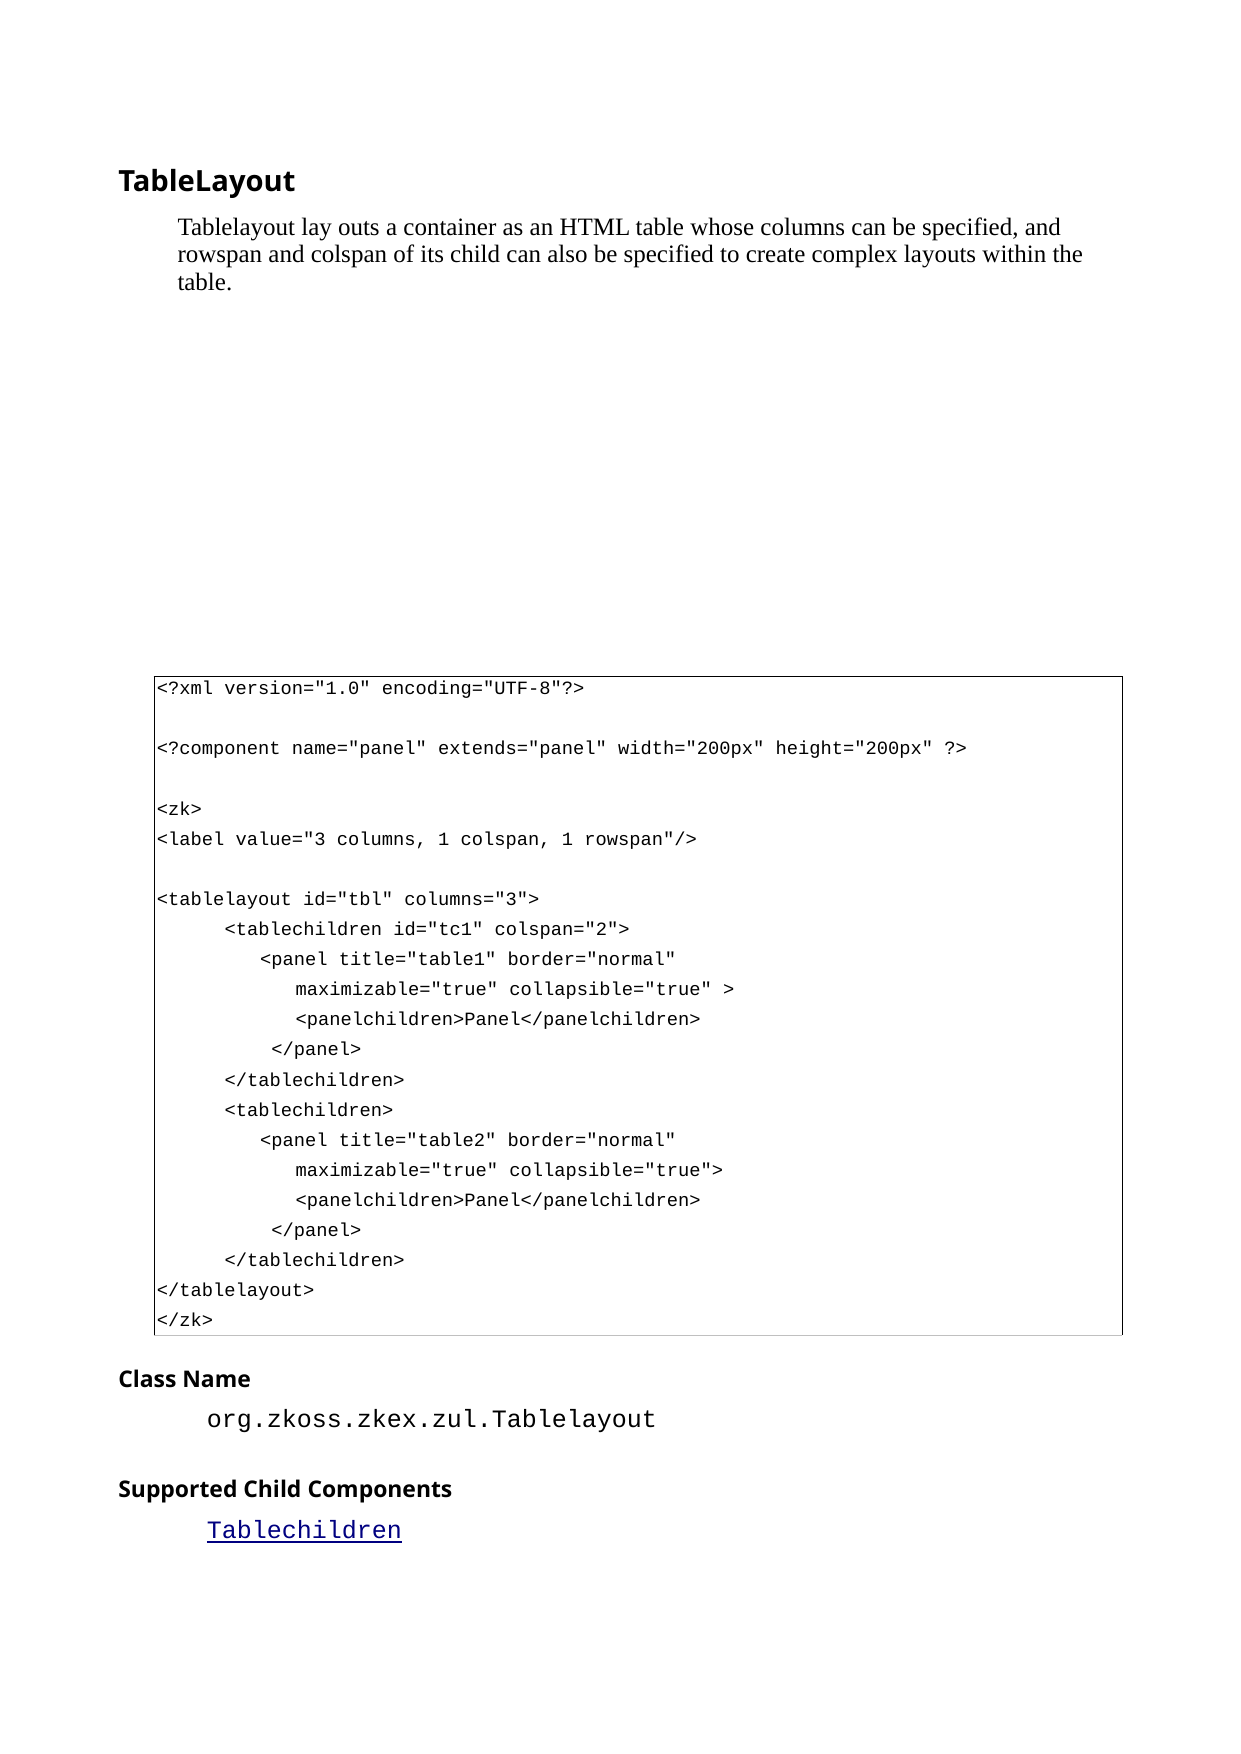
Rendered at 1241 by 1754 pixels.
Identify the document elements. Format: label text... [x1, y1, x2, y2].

subtitle Class Name [118, 1363, 1122, 1394]
text maximizable="true" collapsible="true" > [155, 977, 1122, 1001]
text maximizable="true" collapsible="true"> [155, 1158, 1122, 1182]
text <zk> [155, 796, 1122, 821]
text </tablechildren> [155, 1067, 1122, 1092]
text </tablechildren> [155, 1248, 1122, 1272]
text Tablechildren [207, 1517, 1122, 1546]
text <tablechildren> [155, 1097, 1122, 1122]
text <panel title="table1" border="normal" [155, 947, 1122, 971]
text <panelchildren>Panel</panelchildren> [155, 1188, 1122, 1212]
text Tablelayout lay outs a container as an HTML table whose columns can be specified, and rowspan and colspan of its child can also be specified to create complex layouts within the table. [177, 213, 1122, 296]
subtitle Supported Child Components [118, 1473, 1122, 1504]
text <panelchildren>Panel</panelchildren> [155, 1007, 1122, 1031]
subtitle TableLayout [118, 161, 1122, 200]
text </panel> [155, 1037, 1122, 1061]
text <label value="3 columns, 1 colspan, 1 rowspan"/> [155, 826, 1122, 851]
text </zk> [155, 1308, 1122, 1335]
text <?xml version="1.0" encoding="UTF-8"?> [155, 677, 1122, 700]
text <tablechildren id="tc1" colspan="2"> [155, 917, 1122, 941]
text <?component name="panel" extends="panel" width="200px" height="200px" ?> [155, 736, 1122, 760]
text </panel> [155, 1218, 1122, 1242]
text org.zkoss.zkex.zul.Tablelayout [207, 1407, 1122, 1435]
text </tablelayout> [155, 1278, 1122, 1302]
text <panel title="table2" border="normal" [155, 1127, 1122, 1152]
text <tablelayout id="tbl" columns="3"> [155, 887, 1122, 911]
